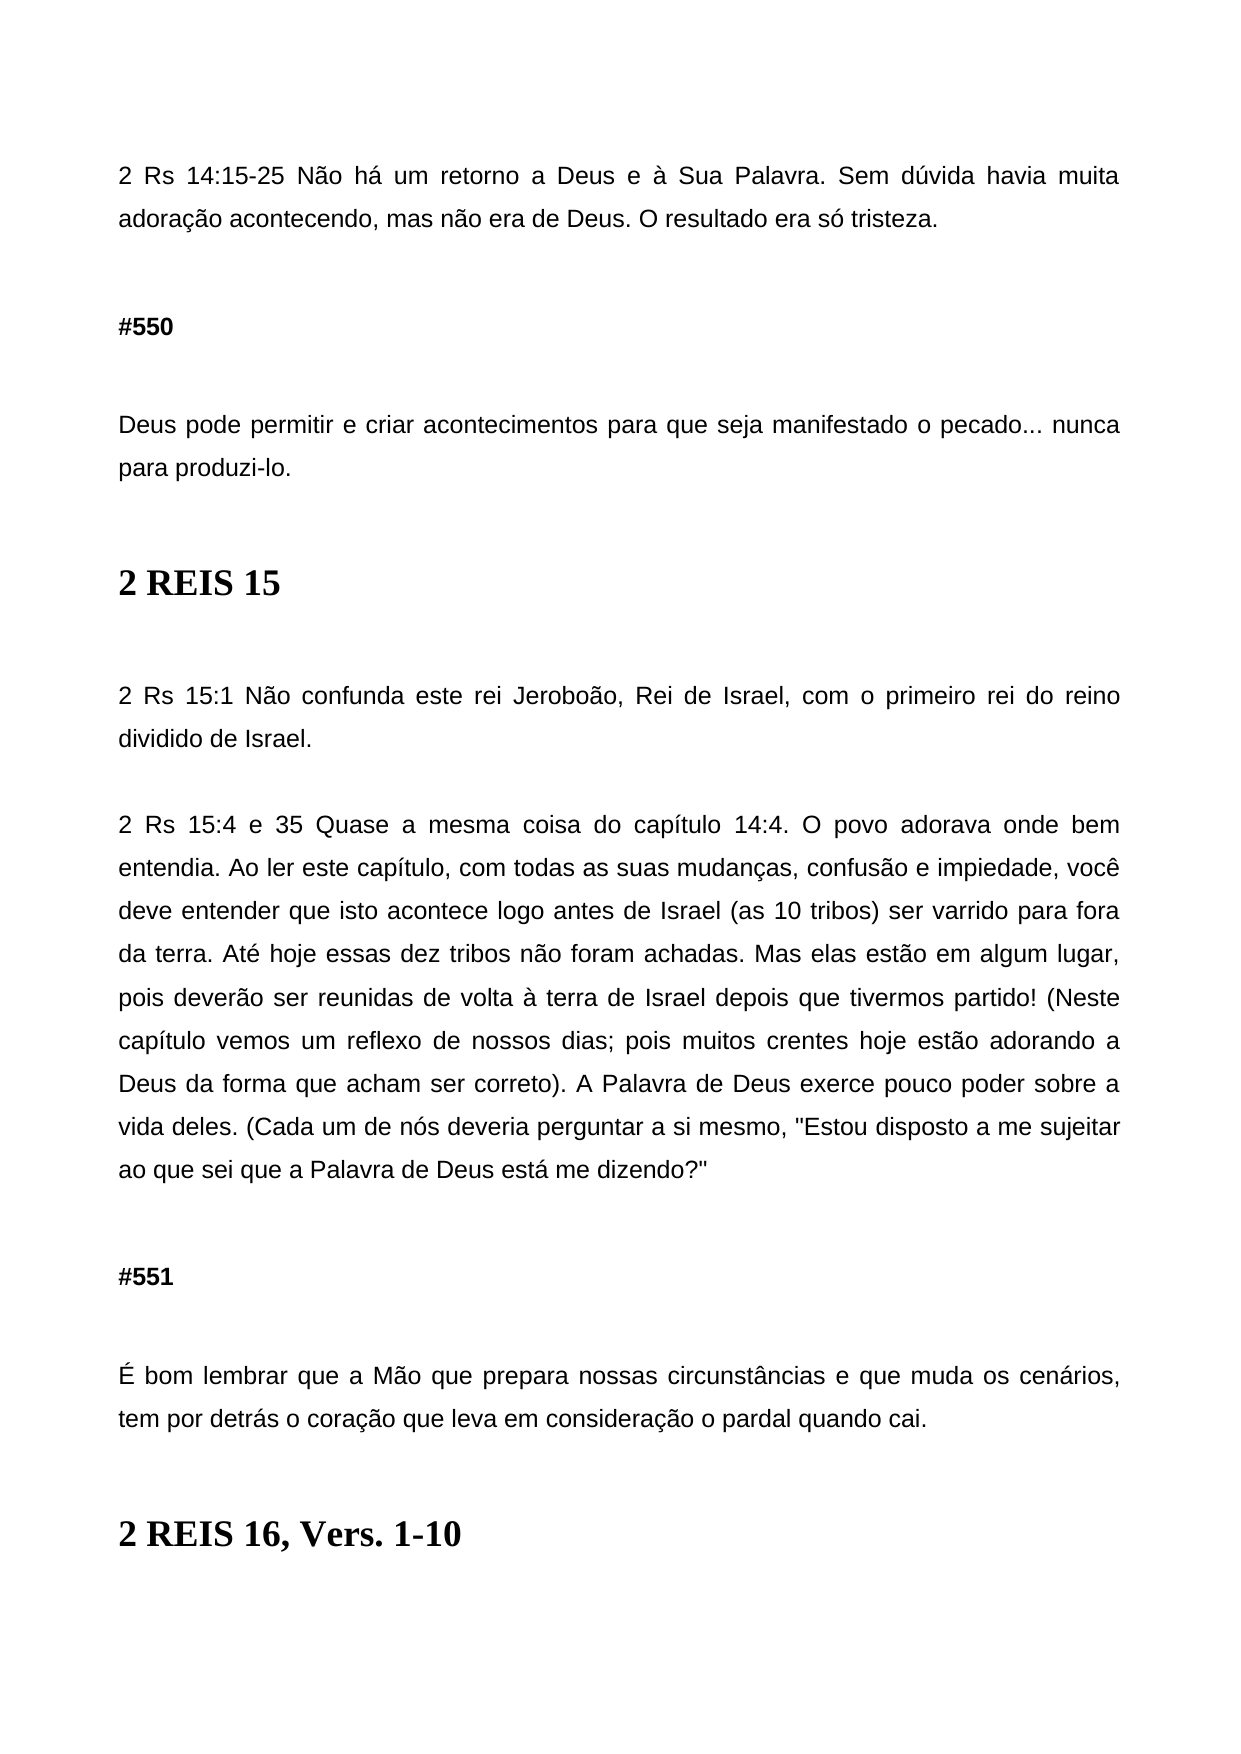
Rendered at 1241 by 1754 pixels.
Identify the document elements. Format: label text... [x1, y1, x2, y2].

subtitle #551 [118, 1262, 1122, 1291]
subtitle 2 REIS 15 [118, 560, 1122, 603]
subtitle 2 REIS 16, Vers. 1-10 [118, 1511, 1122, 1554]
text 2 Rs 14:15-25 Não há um retorno a Deus e à Sua Palavra. Sem dúvida havia muita adoração acontecendo, mas não era de Deus. O resultado era só tristeza. [118, 161, 1122, 233]
text É bom lembrar que a Mão que prepara nossas circunstâncias e que muda os cenários, tem por detrás o coração que leva em consideração o pardal quando cai. [118, 1361, 1122, 1433]
text 2 Rs 15:1 Não confunda este rei Jeroboão, Rei de Israel, com o primeiro rei do reino dividido de Israel. [118, 681, 1122, 753]
text 2 Rs 15:4 e 35 Quase a mesma coisa do capítulo 14:4. O povo adorava onde bem entendia. Ao ler este capítulo, com todas as suas mudanças, confusão e impiedade, você deve entender que isto acontece logo antes de Israel (as 10 tribos) ser varrido para fora da terra. Até hoje essas dez tribos não foram achadas. Mas elas estão em algum lugar, pois deverão ser reunidas de volta à terra de Israel depois que tivermos partido! (Neste capítulo vemos um reflexo de nossos dias; pois muitos crentes hoje estão adorando a Deus da forma que acham ser correto). A Palavra de Deus exerce pouco poder sobre a vida deles. (Cada um de nós deveria perguntar a si mesmo, "Estou disposto a me sujeitar ao que sei que a Palavra de Deus está me dizendo?" [118, 810, 1122, 1184]
subtitle #550 [118, 311, 1122, 340]
text Deus pode permitir e criar acontecimentos para que seja manifestado o pecado... nunca para produzi-lo. [118, 410, 1122, 482]
